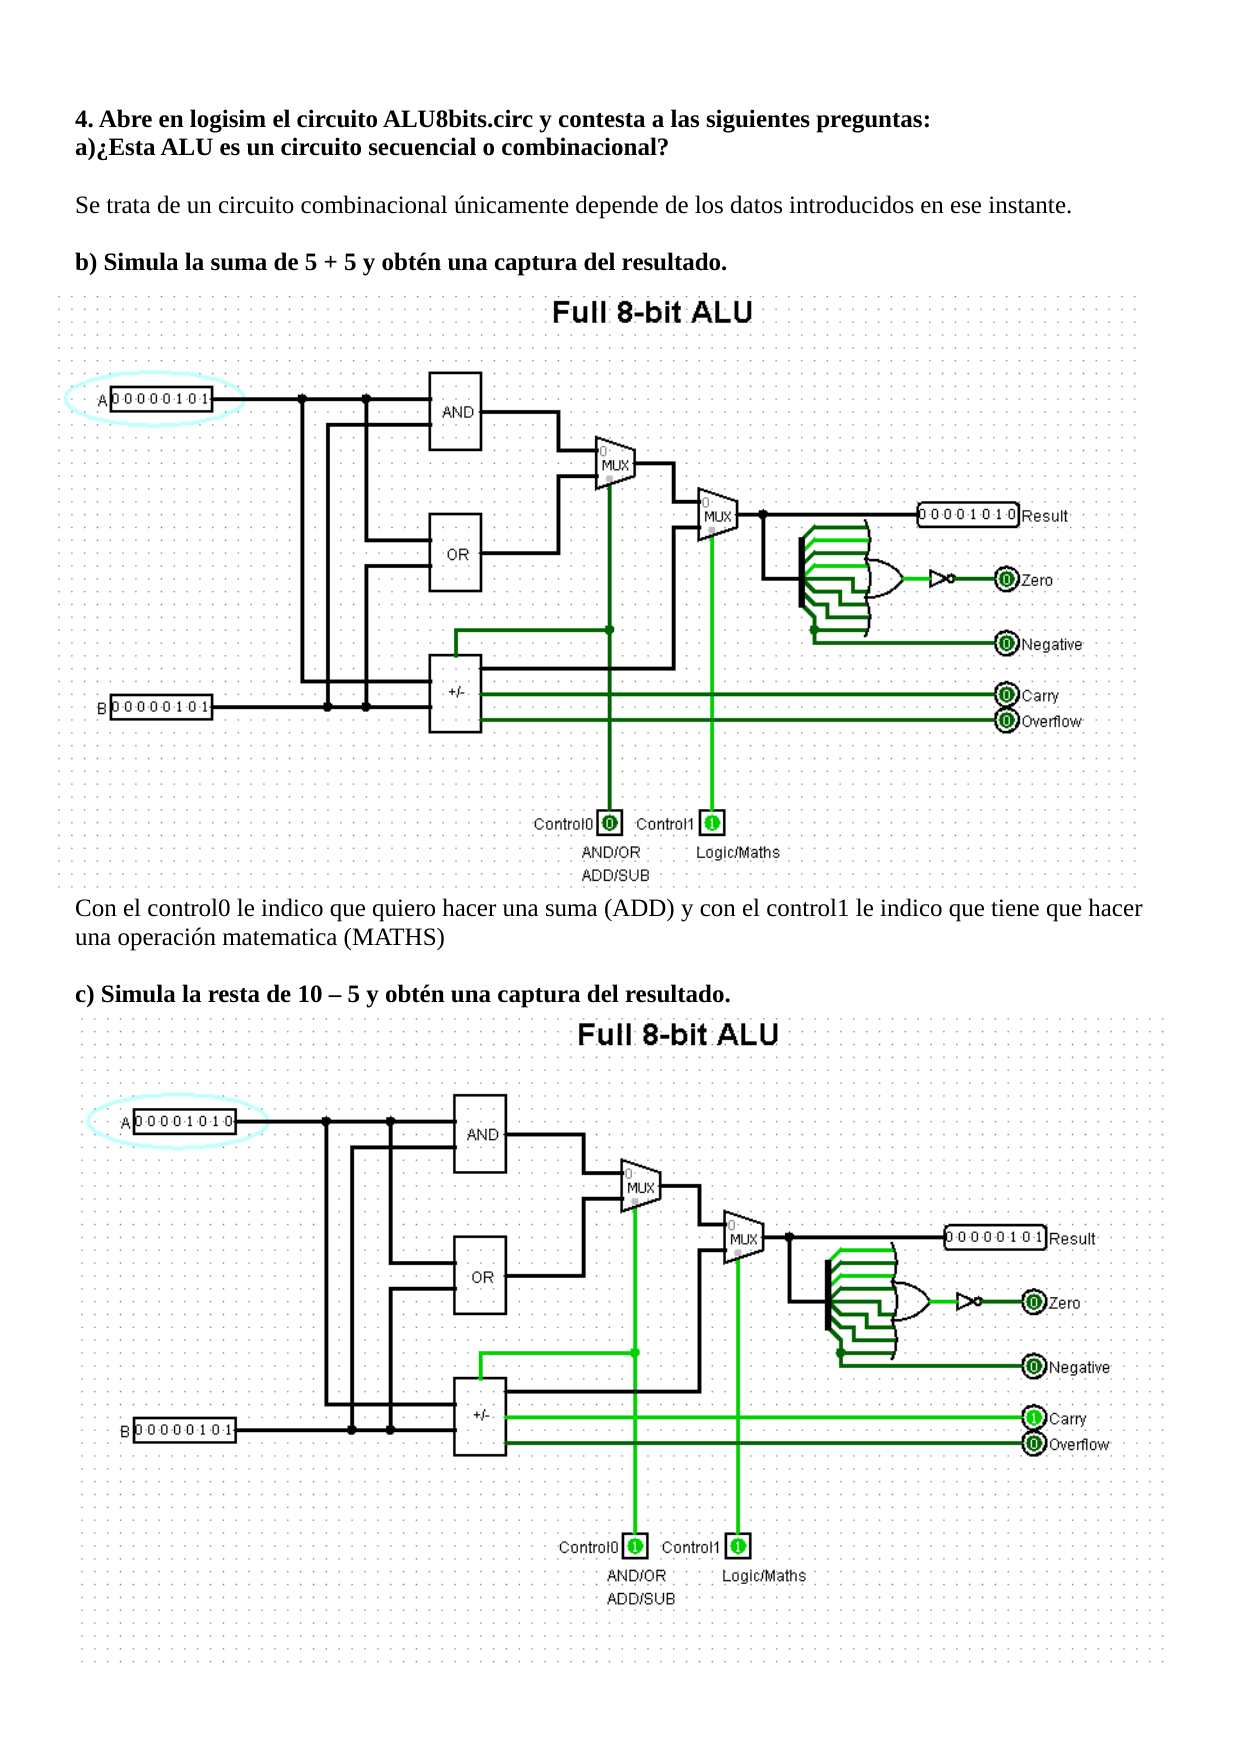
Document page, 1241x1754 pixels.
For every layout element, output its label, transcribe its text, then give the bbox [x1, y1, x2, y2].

text c) Simula la resta de 10 – 5 y obtén una captura del resultado. [75, 979, 1165, 1008]
text b) Simula la suma de 5 + 5 y obtén una captura del resultado. [75, 247, 1165, 276]
text Se trata de un circuito combinacional únicamente depende de los datos introducidos en ese instante. [75, 190, 1165, 219]
text a)¿Esta ALU es un circuito secuencial o combinacional? [75, 132, 1165, 161]
text Con el control0 le indico que quiero hacer una suma (ADD) y con el control1 le indico que tiene que hacer una operación matematica (MATHS) [75, 276, 1165, 951]
text 4. Abre en logisim el circuito ALU8bits.circ y contesta a las siguientes preguntas: [75, 104, 1165, 132]
